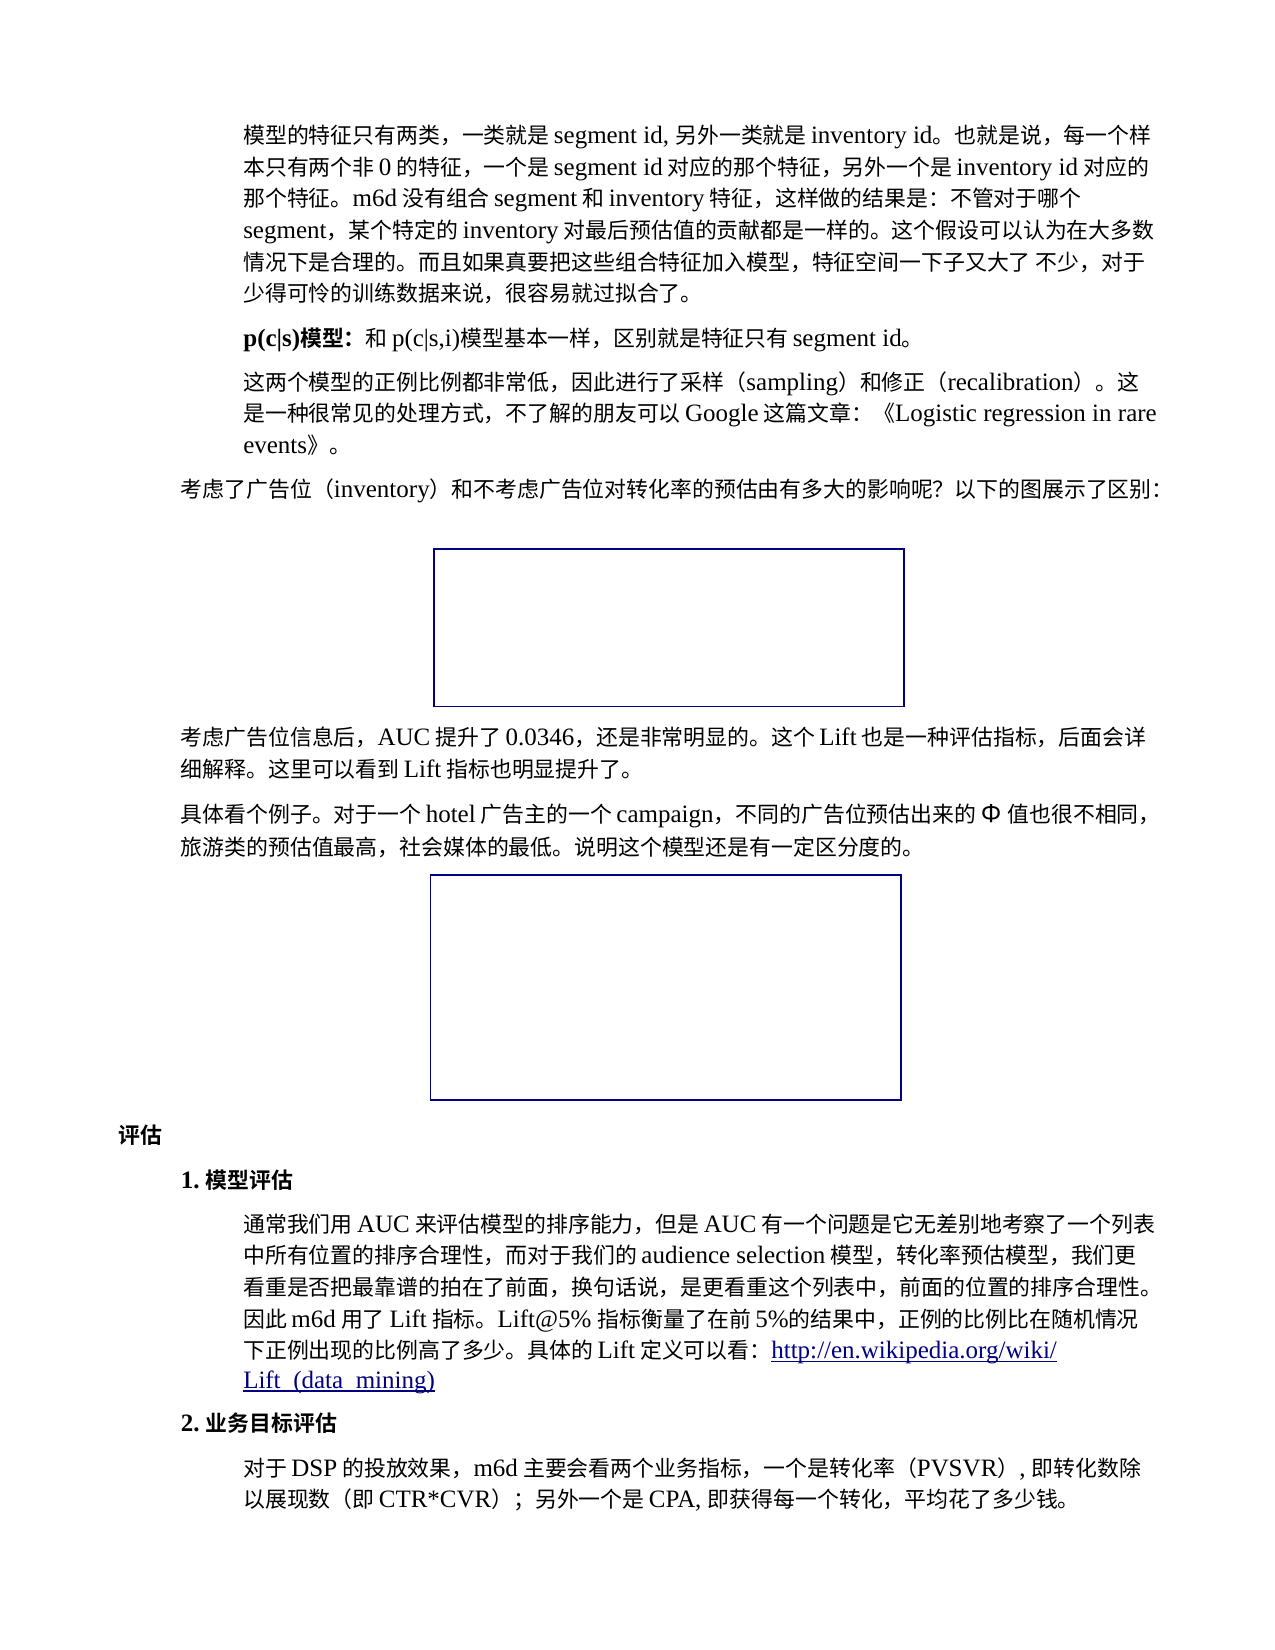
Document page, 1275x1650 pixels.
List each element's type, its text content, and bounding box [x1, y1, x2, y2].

text 考虑广告位信息后，AUC提升了0.0346，还是非常明显的。这个Lift也是一种评估指标，后面会详细解释。这里可以看到Lift指标也明显提升了。 [181, 720, 1157, 783]
text 评估 [118, 1118, 1157, 1150]
text 1. 模型评估 [181, 1163, 1157, 1194]
text 考虑了广告位（inventory）和不考虑广告位对转化率的预估由有多大的影响呢？以下的图展示了区别： [181, 472, 1157, 536]
text 2. 业务目标评估 [181, 1406, 1157, 1438]
text 这两个模型的正例比例都非常低，因此进行了采样（sampling）和修正（recalibration）。这是一种很常见的处理方式，不了解的朋友可以Google这篇文章：《Logistic regression in rare events》。 [243, 365, 1157, 460]
text p(c|s)模型：和p(c|s,i)模型基本一样，区别就是特征只有segment id。 [243, 321, 1157, 352]
text 具体看个例子。对于一个hotel广告主的一个campaign，不同的广告位预估出来的 Φ 值也很不相同，旅游类的预估值最高，社会媒体的最低。说明这个模型还是有一定区分度的。 [181, 796, 1157, 862]
text 通常我们用AUC来评估模型的排序能力，但是AUC有一个问题是它无差别地考察了一个列表中所有位置的排序合理性，而对于我们的audience selection模型，转化率预估模型，我们更看重是否把最靠谱的拍在了前面，换句话说，是更看重这个列表中，前面的位置的排序合理性。因此m6d用了 Lift指标。Lift@5% 指标衡量了在前5%的结果中，正例的比例比在随机情况下正例出现的比例高了多少。具体的Lift定义可以看：http://en.wikipedia.org/wiki/Lift_(data_mining) [243, 1207, 1157, 1394]
text 对于DSP的投放效果，m6d主要会看两个业务指标，一个是转化率（PVSVR）, 即转化数除以展现数（即CTR*CVR）；另外一个是CPA, 即获得每一个转化，平均花了多少钱。 [243, 1451, 1157, 1514]
text 模型的特征只有两类，一类就是segment id, 另外一类就是inventory id。也就是说，每一个样本只有两个非0的特征，一个是segment id对应的那个特征，另外一个是inventory id对应的那个特征。m6d没有组合segment和inventory特征，这样做的结果是：不管对于哪个segment，某个特定的 inventory对最后预估值的贡献都是一样的。这个假设可以认为在大多数情况下是合理的。而且如果真要把这些组合特征加入模型，特征空间一下子又大了 不少，对于少得可怜的训练数据来说，很容易就过拟合了。 [243, 118, 1157, 308]
